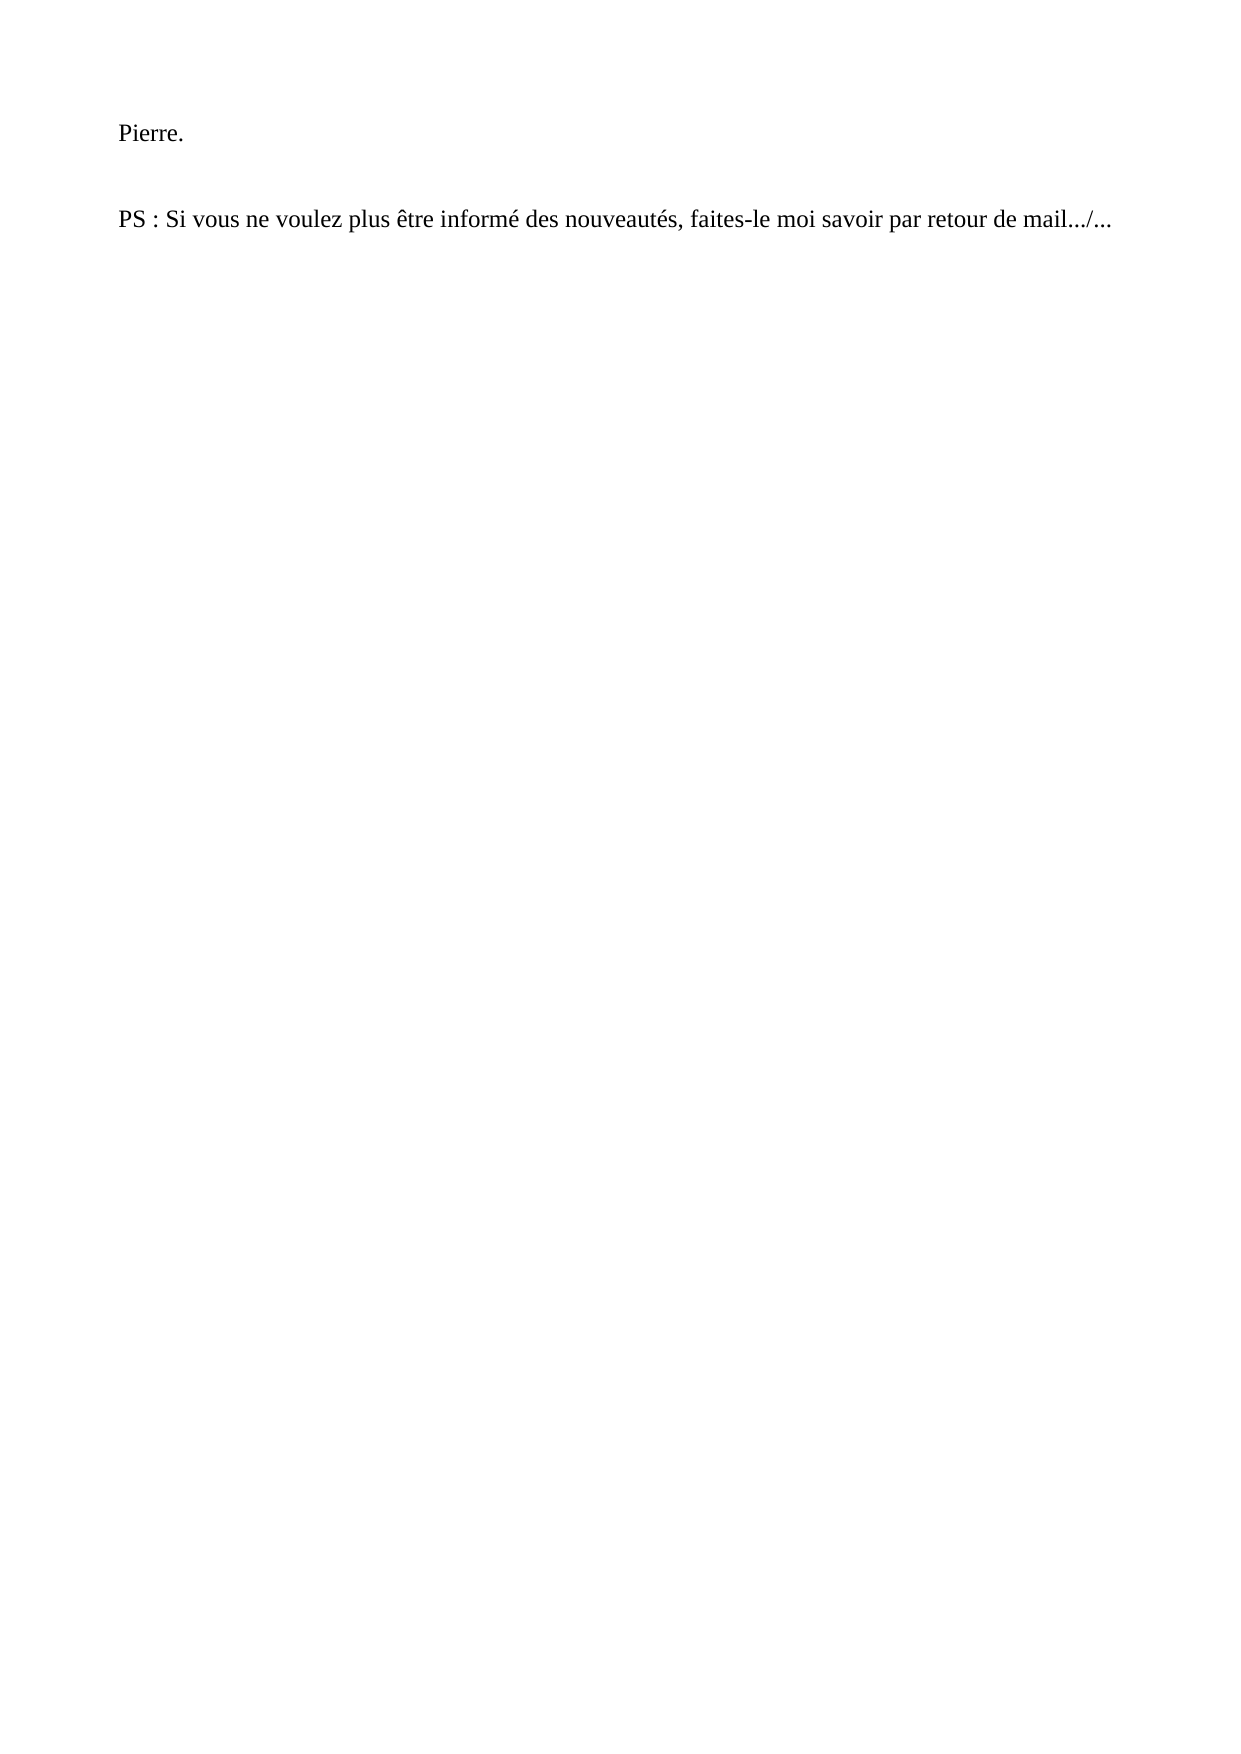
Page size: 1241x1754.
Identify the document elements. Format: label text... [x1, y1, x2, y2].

text Pierre. [118, 118, 1122, 147]
text PS : Si vous ne voulez plus être informé des nouveautés, faites-le moi savoir par retour de mail.../... [118, 204, 1122, 233]
